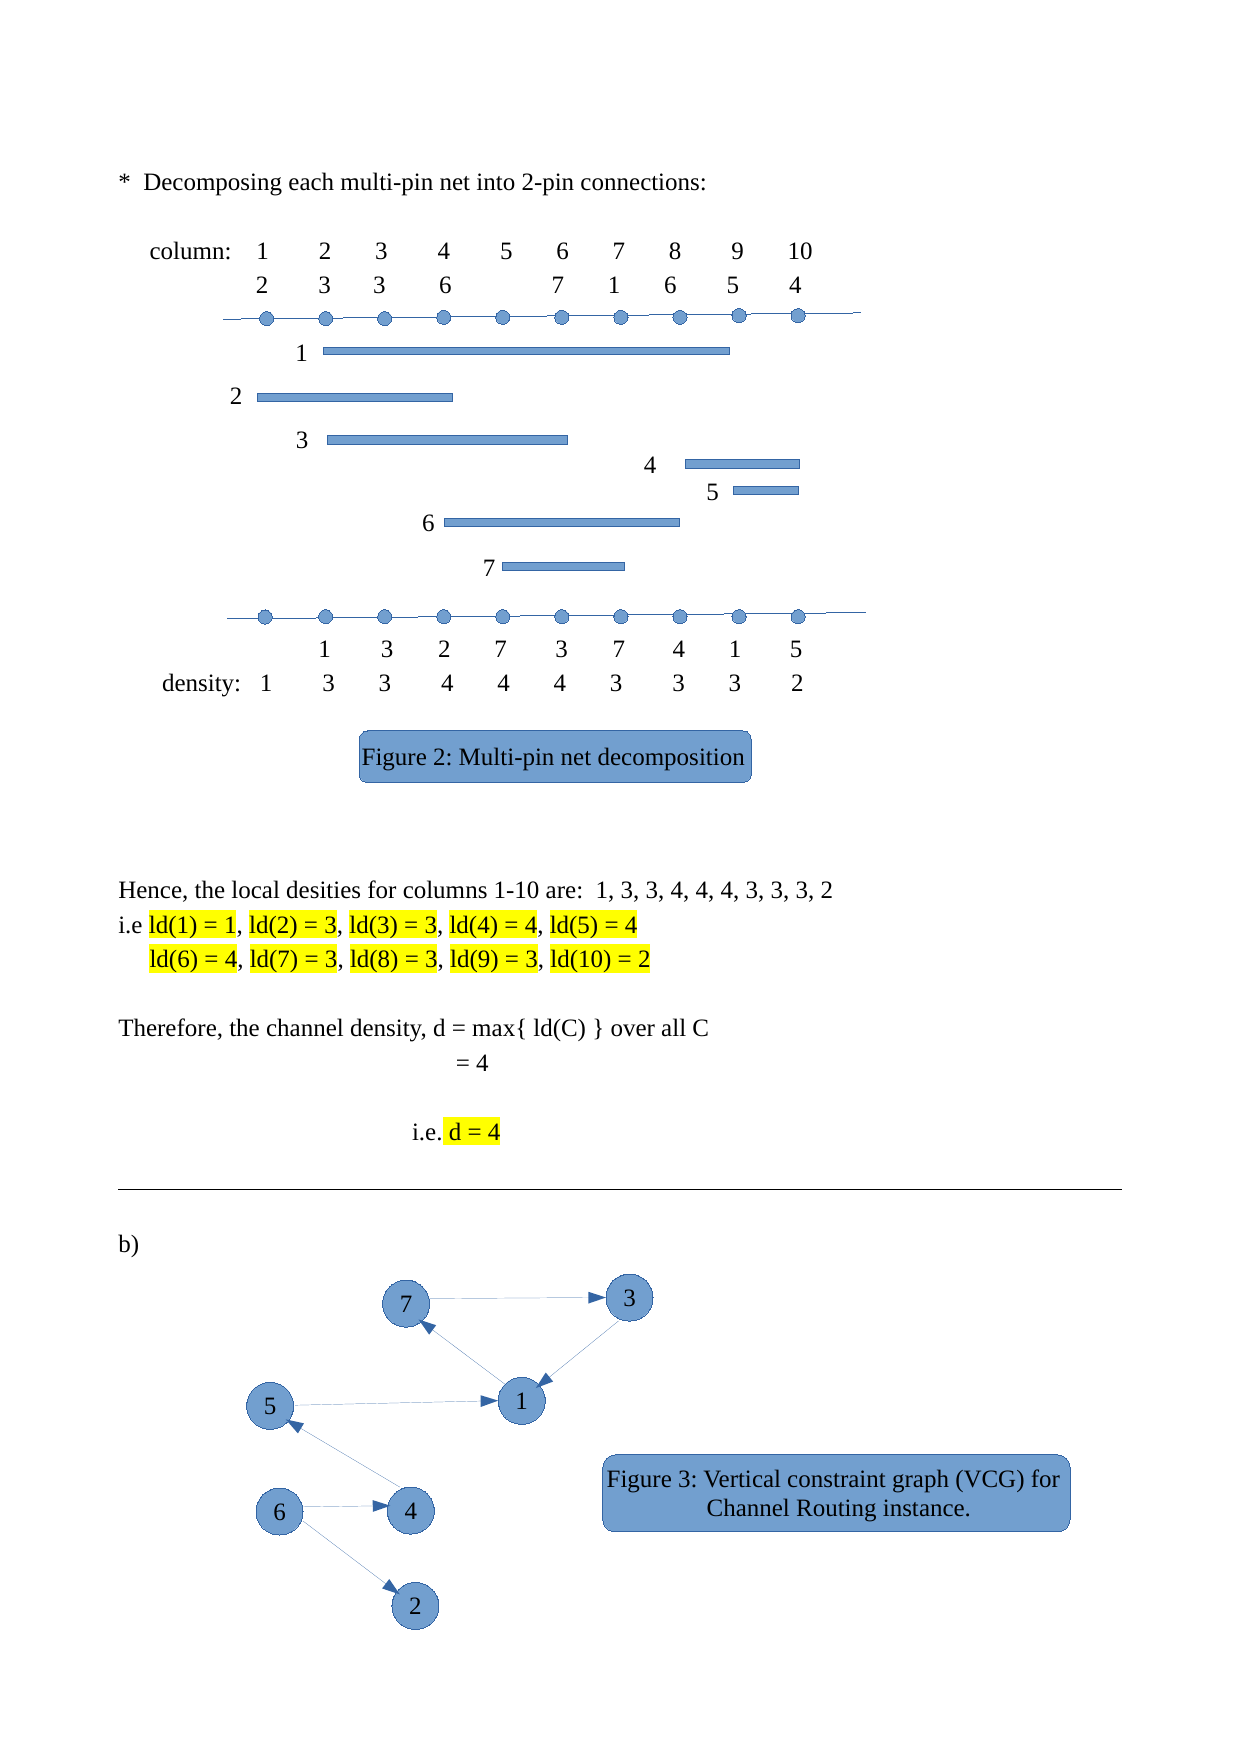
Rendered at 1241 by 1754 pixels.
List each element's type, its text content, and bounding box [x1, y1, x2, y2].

text i.e. d = 4 [118, 1117, 1122, 1145]
text density: 1 3 3 4 4 4 3 3 3 2 [118, 668, 1122, 697]
text = 4 [118, 1048, 1122, 1076]
text Therefore, the channel density, d = max{ ld(C) } over all C [118, 1013, 1122, 1042]
text ld(6) = 4, ld(7) = 3, ld(8) = 3, ld(9) = 3, ld(10) = 2 [118, 944, 1122, 973]
text 1 3 2 7 3 7 4 1 5 [118, 634, 1122, 663]
text Hence, the local desities for columns 1-10 are: 1, 3, 3, 4, 4, 4, 3, 3, 3, 2 [118, 875, 1122, 904]
text 2 3 3 6 7 1 6 5 4 [118, 271, 1122, 299]
text i.e ld(1) = 1, ld(2) = 3, ld(3) = 3, ld(4) = 4, ld(5) = 4 [118, 910, 1122, 938]
text column: 1 2 3 4 5 6 7 8 9 10 [118, 236, 1122, 265]
text * Decomposing each multi-pin net into 2-pin connections: [118, 167, 1122, 196]
text b) [118, 1229, 1122, 1258]
